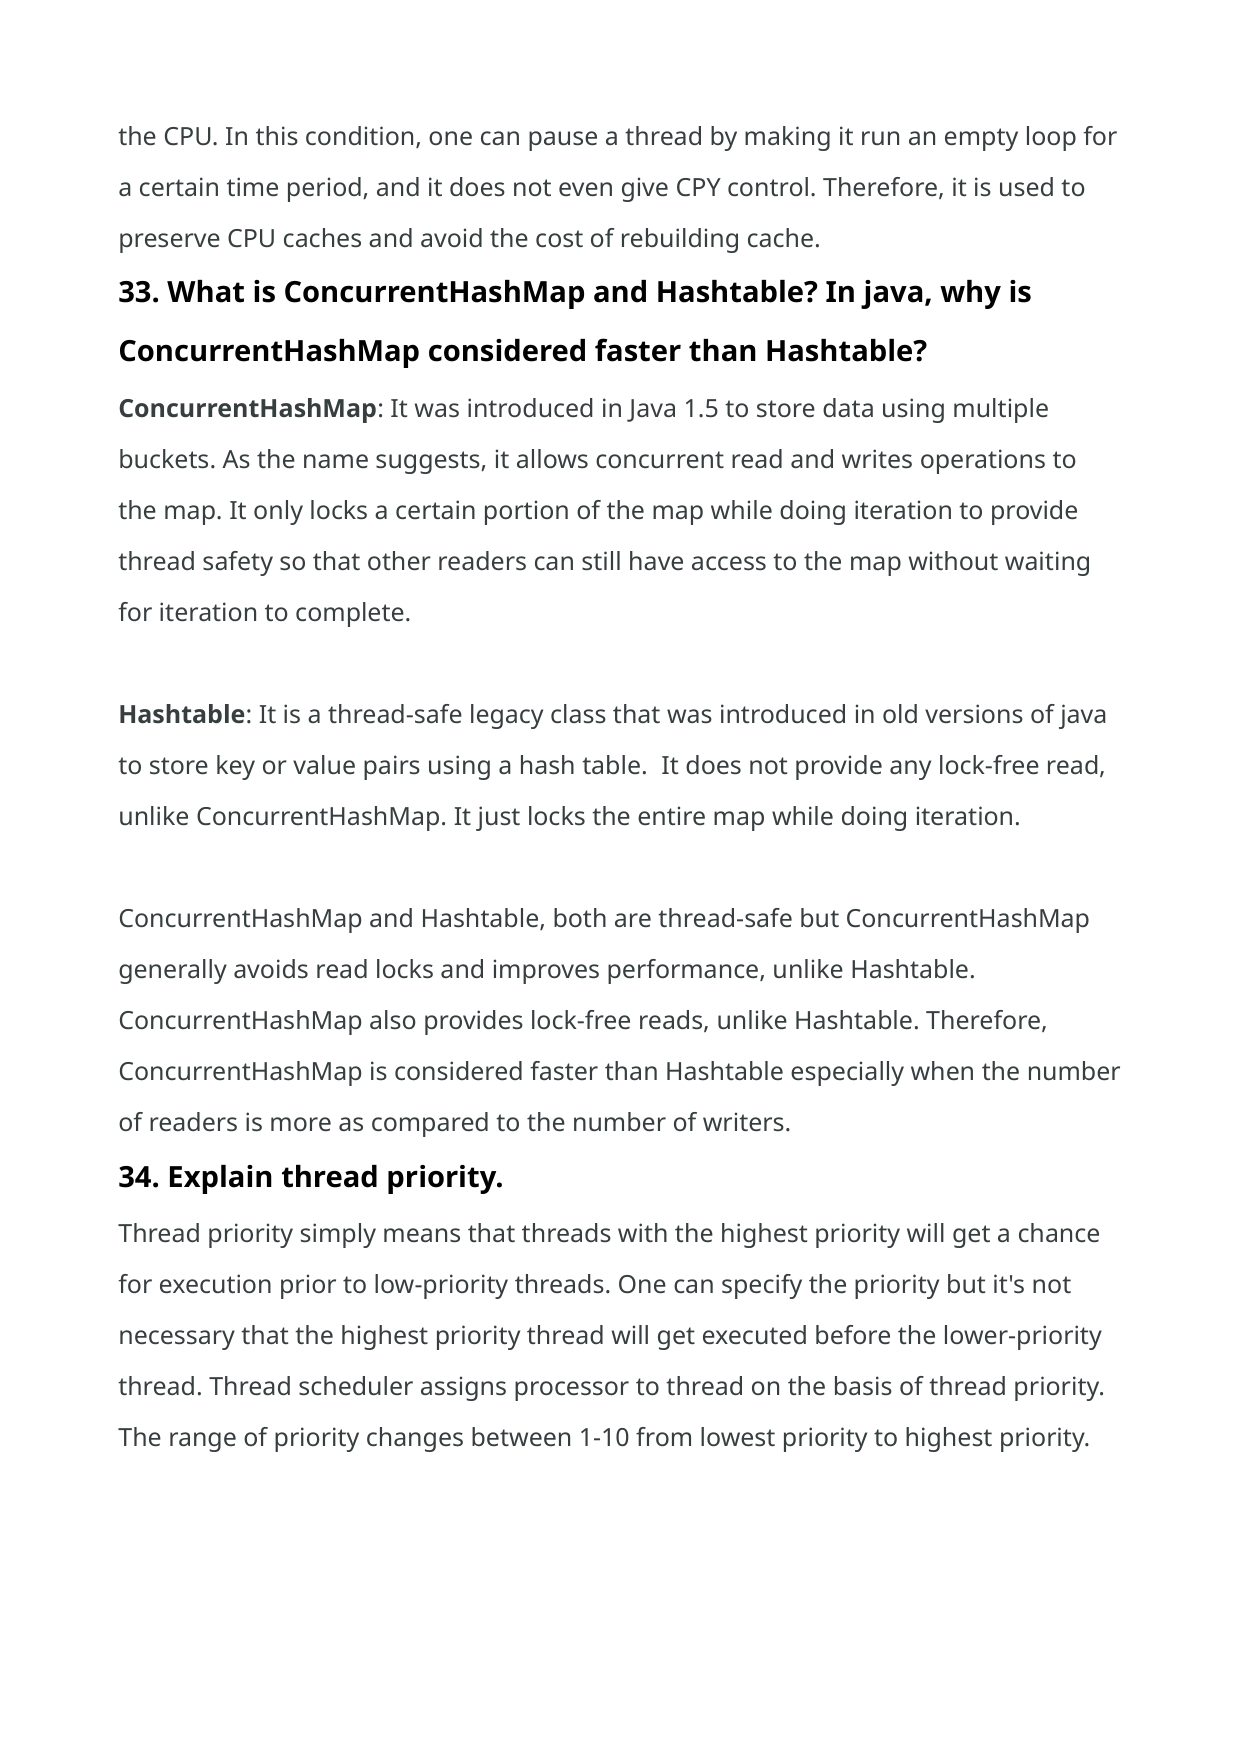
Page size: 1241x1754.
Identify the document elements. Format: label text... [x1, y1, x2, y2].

subtitle 33. What is ConcurrentHashMap and Hashtable? In java, why is ConcurrentHashMap considered faster than Hashtable? [118, 271, 1122, 370]
text the CPU. In this condition, one can pause a thread by making it run an empty loop for a certain time period, and it does not even give CPY control. Therefore, it is used to preserve CPU caches and avoid the cost of rebuilding cache. [118, 118, 1122, 254]
text Thread priority simply means that threads with the highest priority will get a chance for execution prior to low-priority threads. One can specify the priority but it's not necessary that the highest priority thread will get executed before the lower-priority thread. Thread scheduler assigns processor to thread on the basis of thread priority. The range of priority changes between 1-10 from lowest priority to highest priority. [118, 1215, 1122, 1453]
subtitle 34. Explain thread priority. [118, 1156, 1122, 1196]
text ConcurrentHashMap: It was introduced in Java 1.5 to store data using multiple buckets. As the name suggests, it allows concurrent read and writes operations to the map. It only locks a certain portion of the map while doing iteration to provide thread safety so that other readers can still have access to the map without waiting for iteration to complete. Hashtable: It is a thread-safe legacy class that was introduced in old versions of java to store key or value pairs using a hash table. It does not provide any lock-free read, unlike ConcurrentHashMap. It just locks the entire map while doing iteration. ConcurrentHashMap and Hashtable, both are thread-safe but ConcurrentHashMap generally avoids read locks and improves performance, unlike Hashtable. ConcurrentHashMap also provides lock-free reads, unlike Hashtable. Therefore, ConcurrentHashMap is considered faster than Hashtable especially when the number of readers is more as compared to the number of writers. [118, 390, 1122, 1139]
